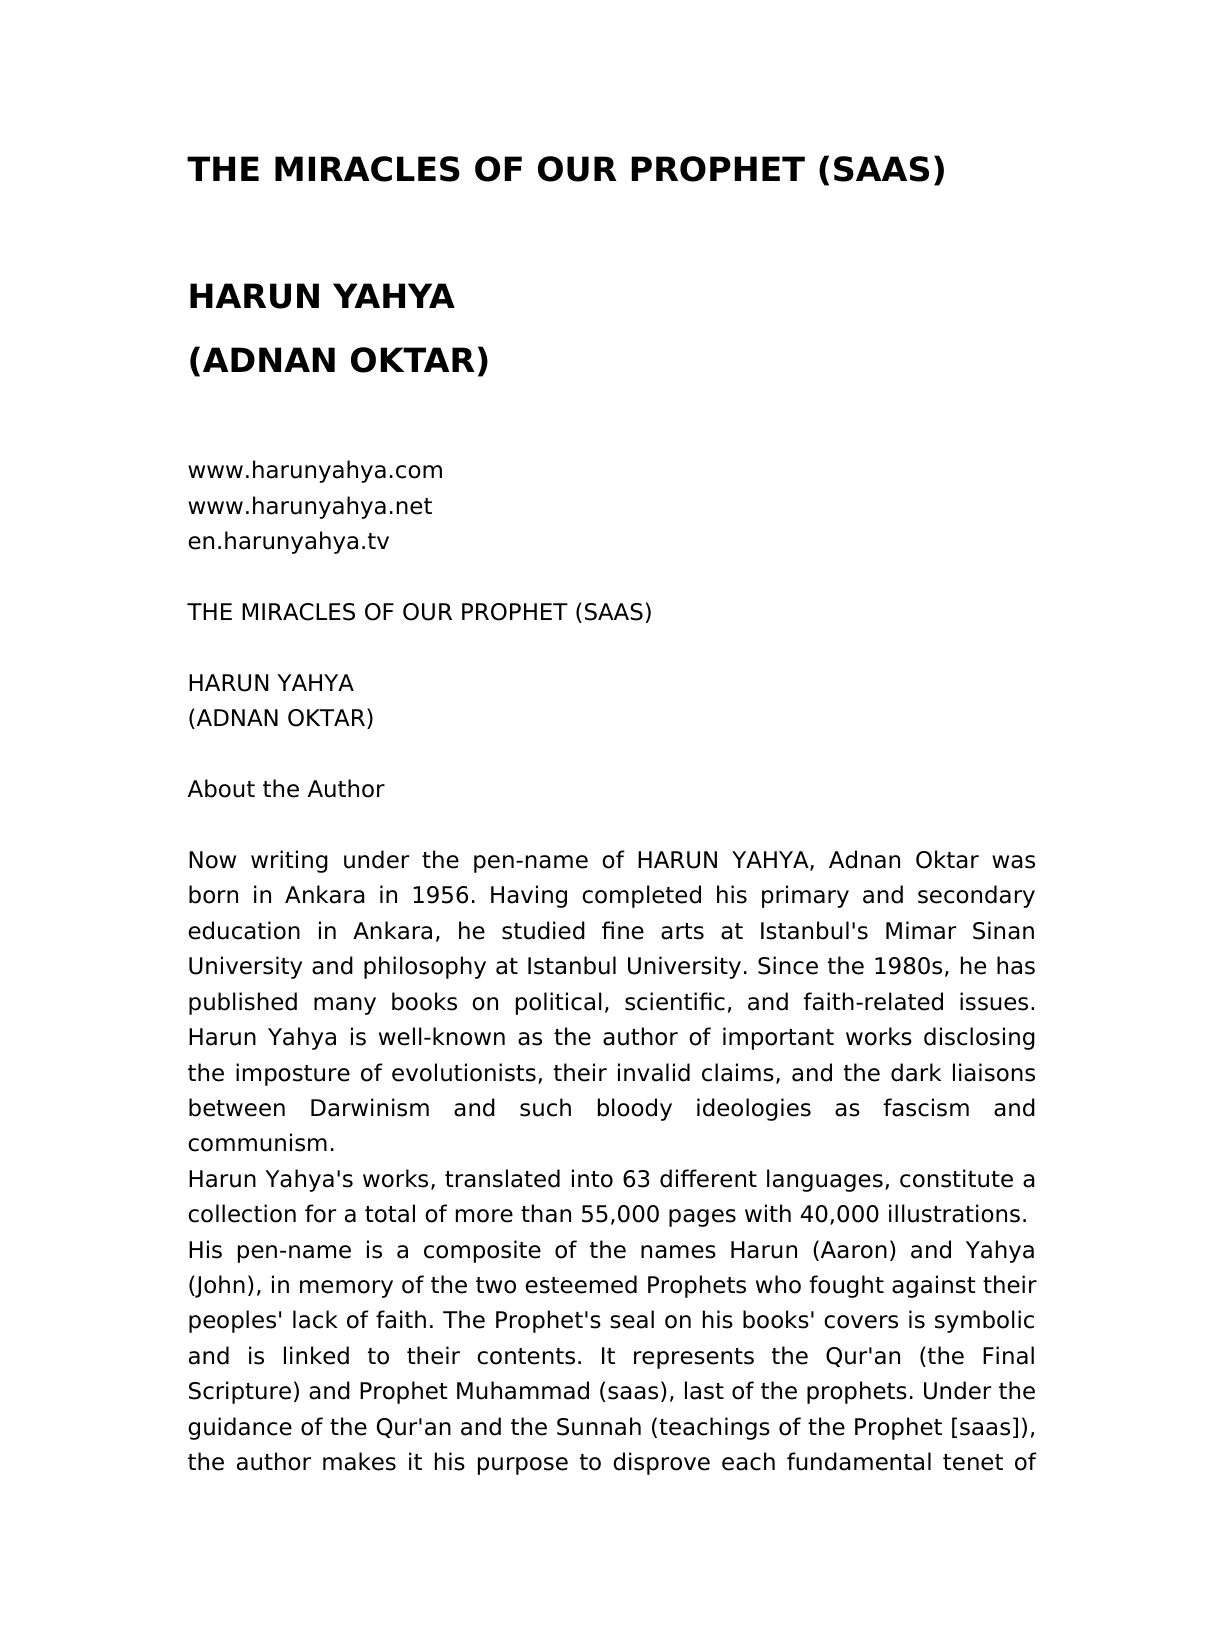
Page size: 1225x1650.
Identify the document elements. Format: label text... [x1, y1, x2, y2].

text en.harunyahya.tv [187, 521, 1037, 557]
text HARUN YAHYA [187, 663, 1037, 698]
text Now writing under the pen-name of HARUN YAHYA, Adnan Oktar was born in Ankara in 1956. Having completed his primary and secondary education in Ankara, he studied fine arts at Istanbul's Mimar Sinan University and philosophy at Istanbul University. Since the 1980s, he has published many books on political, scientific, and faith-related issues. Harun Yahya is well-known as the author of important works disclosing the imposture of evolutionists, their invalid claims, and the dark liaisons between Darwinism and such bloody ideologies as fascism and communism. [187, 840, 1037, 1159]
subtitle THE MIRACLES OF OUR PROPHET (SAAS) [187, 150, 1037, 189]
text About the Author [187, 769, 1037, 805]
text His pen-name is a composite of the names Harun (Aaron) and Yahya (John), in memory of the two esteemed Prophets who fought against their peoples' lack of faith. The Prophet's seal on his books' covers is symbolic and is linked to their contents. It represents the Qur'an (the Final Scripture) and Prophet Muhammad (saas), last of the prophets. Under the guidance of the Qur'an and the Sunnah (teachings of the Prophet [saas]), the author makes it his purpose to disprove each fundamental tenet of [187, 1230, 1037, 1478]
text (ADNAN OKTAR) [187, 698, 1037, 734]
text www.harunyahya.com [187, 451, 1037, 486]
text Harun Yahya's works, translated into 63 different languages, constitute a collection for a total of more than 55,000 pages with 40,000 illustrations. [187, 1159, 1037, 1230]
subtitle HARUN YAHYA [187, 278, 1037, 317]
text THE MIRACLES OF OUR PROPHET (SAAS) [187, 592, 1037, 628]
subtitle (ADNAN OKTAR) [187, 342, 1037, 380]
text www.harunyahya.net [187, 486, 1037, 521]
